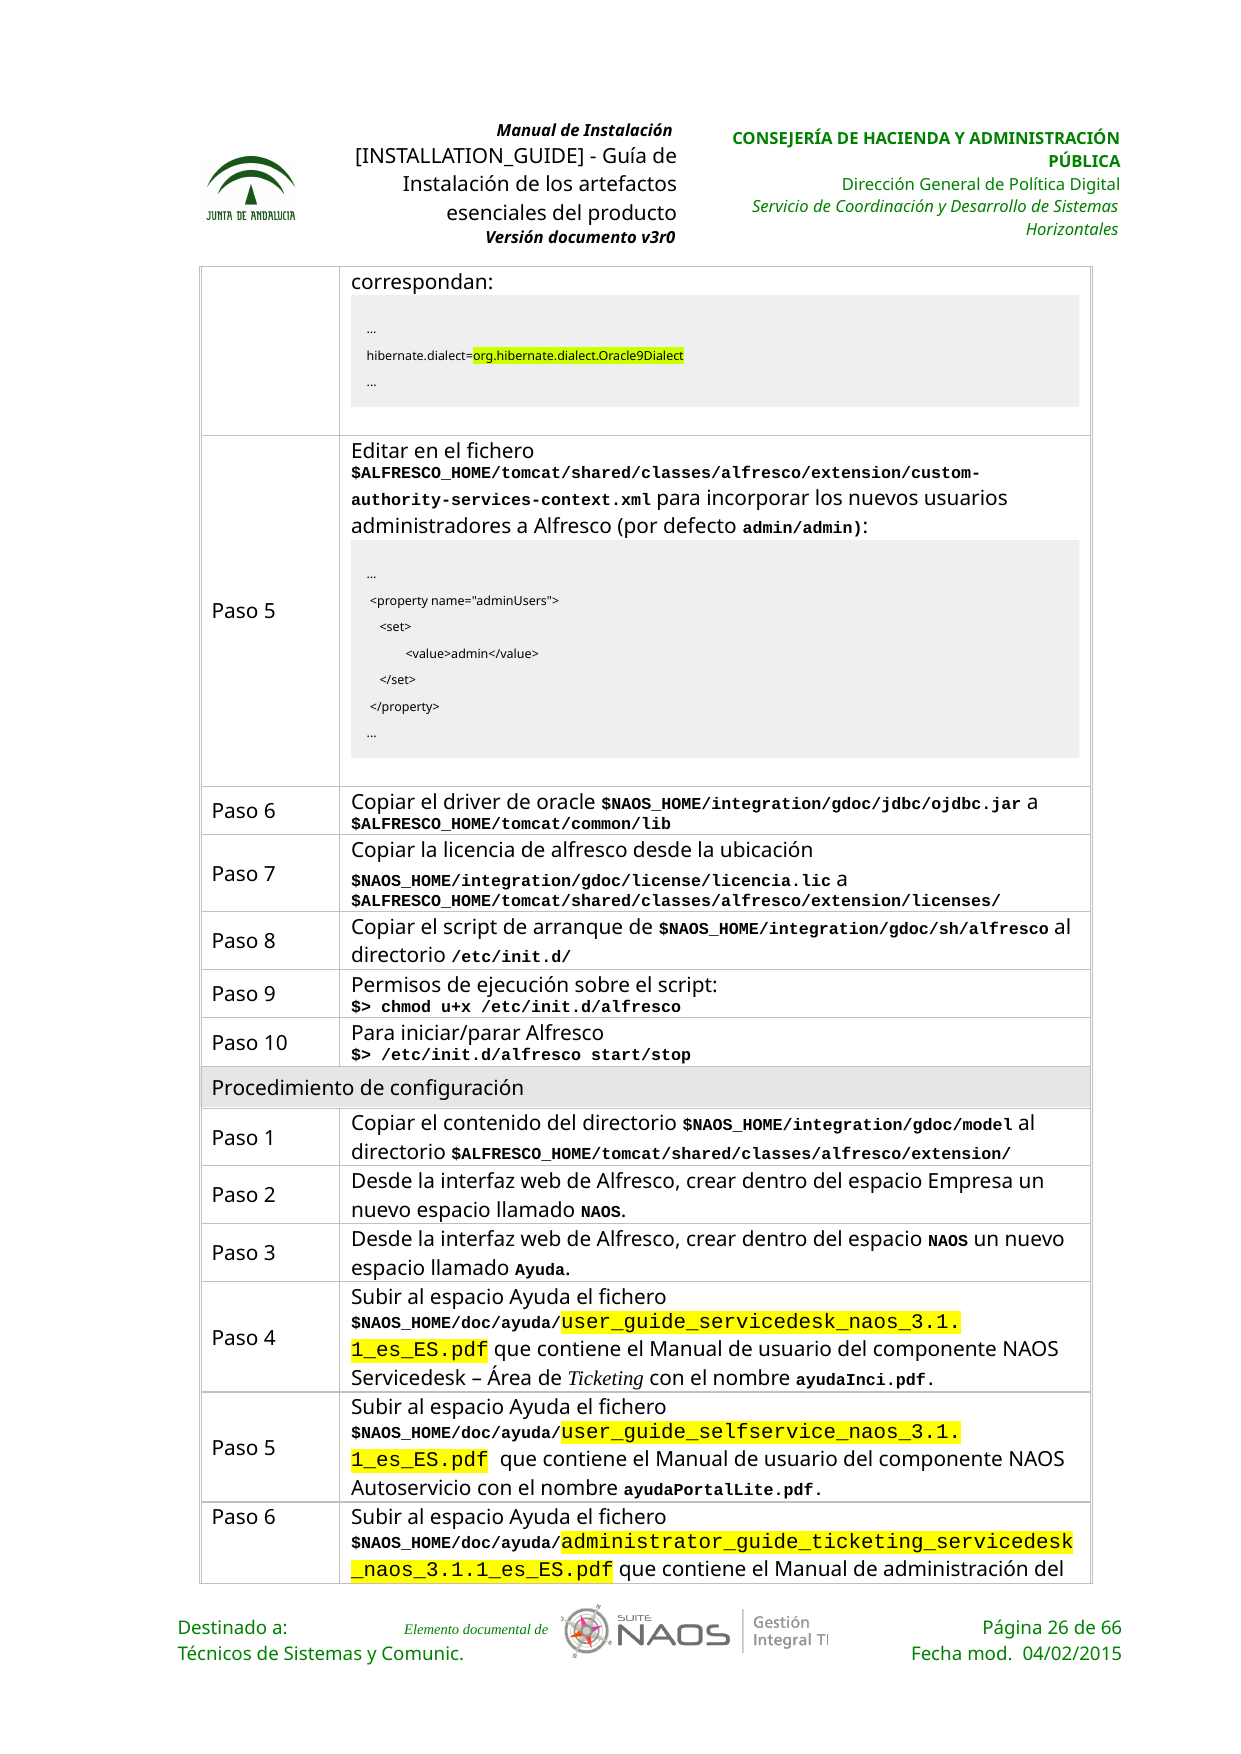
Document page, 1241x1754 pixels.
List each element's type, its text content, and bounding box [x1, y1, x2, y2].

table_cell Desde la interfaz web de Alfresco, crear dentro del espacio Empresa un nuevo espacio llamado NAOS. [340, 1166, 1090, 1223]
table_cell Desde la interfaz web de Alfresco, crear dentro del espacio NAOS un nuevo espacio llamado Ayuda. [340, 1224, 1090, 1281]
table_cell correspondan: … hibernate.dialect=org.hibernate.dialect.Oracle9Dialect ... [340, 267, 1090, 435]
table_cell Subir al espacio Ayuda el fichero $NAOS_HOME/doc/ayuda/user_guide_selfservice_naos_3.1.1_es_ES.pdf que contiene el Manual de usuario del componente NAOS Autoservicio con el nombre ayudaPortalLite.pdf. [340, 1393, 1090, 1501]
table_cell [202, 267, 339, 435]
table_cell Paso 3 [202, 1224, 339, 1281]
table_cell Copiar el driver de oracle $NAOS_HOME/integration/gdoc/jdbc/ojdbc.jar a $ALFRESCO_HOME/tomcat/common/lib [340, 787, 1090, 834]
table_cell Paso 7 [202, 835, 339, 911]
picture [201, 156, 298, 224]
table_cell Para iniciar/parar Alfresco $> /etc/init.d/alfresco start/stop [340, 1018, 1090, 1066]
table_cell Editar en el fichero $ALFRESCO_HOME/tomcat/shared/classes/alfresco/extension/custom-authority-services-context.xml para incorporar los nuevos usuarios administradores a Alfresco (por defecto admin/admin): … <property name="adminUsers"> <set> <value>admin</value> </set> </property> ... [340, 436, 1090, 786]
table_cell Paso 2 [202, 1166, 339, 1223]
table_cell Paso 6 [202, 1503, 339, 1583]
table_cell Paso 8 [202, 912, 339, 969]
table_cell Permisos de ejecución sobre el script: $> chmod u+x /etc/init.d/alfresco [340, 970, 1090, 1017]
table_cell Copiar el contenido del directorio $NAOS_HOME/integration/gdoc/model al directorio $ALFRESCO_HOME/tomcat/shared/classes/alfresco/extension/ [340, 1109, 1090, 1165]
table_cell Paso 4 [202, 1282, 339, 1391]
table_cell Paso 5 [202, 436, 339, 786]
table_cell Paso 1 [202, 1109, 339, 1165]
table_cell Paso 9 [202, 970, 339, 1017]
table_cell Procedimiento de configuración [202, 1067, 1090, 1107]
table_cell Paso 5 [202, 1393, 339, 1501]
picture [560, 1604, 829, 1658]
table_cell Subir al espacio Ayuda el fichero $NAOS_HOME/doc/ayuda/administrator_guide_ticketing_servicedesk_naos_3.1.1_es_ES.pdf que contiene el Manual de administración del [340, 1503, 1090, 1583]
table_cell Copiar el script de arranque de $NAOS_HOME/integration/gdoc/sh/alfresco al directorio /etc/init.d/ [340, 912, 1090, 969]
table_cell Paso 6 [202, 787, 339, 834]
table_cell Subir al espacio Ayuda el fichero $NAOS_HOME/doc/ayuda/user_guide_servicedesk_naos_3.1.1_es_ES.pdf que contiene el Manual de usuario del componente NAOS Servicedesk – Área de Ticketing con el nombre ayudaInci.pdf. [340, 1282, 1090, 1391]
table_cell Paso 10 [202, 1018, 339, 1066]
table_cell Copiar la licencia de alfresco desde la ubicación $NAOS_HOME/integration/gdoc/license/licencia.lic a $ALFRESCO_HOME/tomcat/shared/classes/alfresco/extension/licenses/ [340, 835, 1090, 911]
